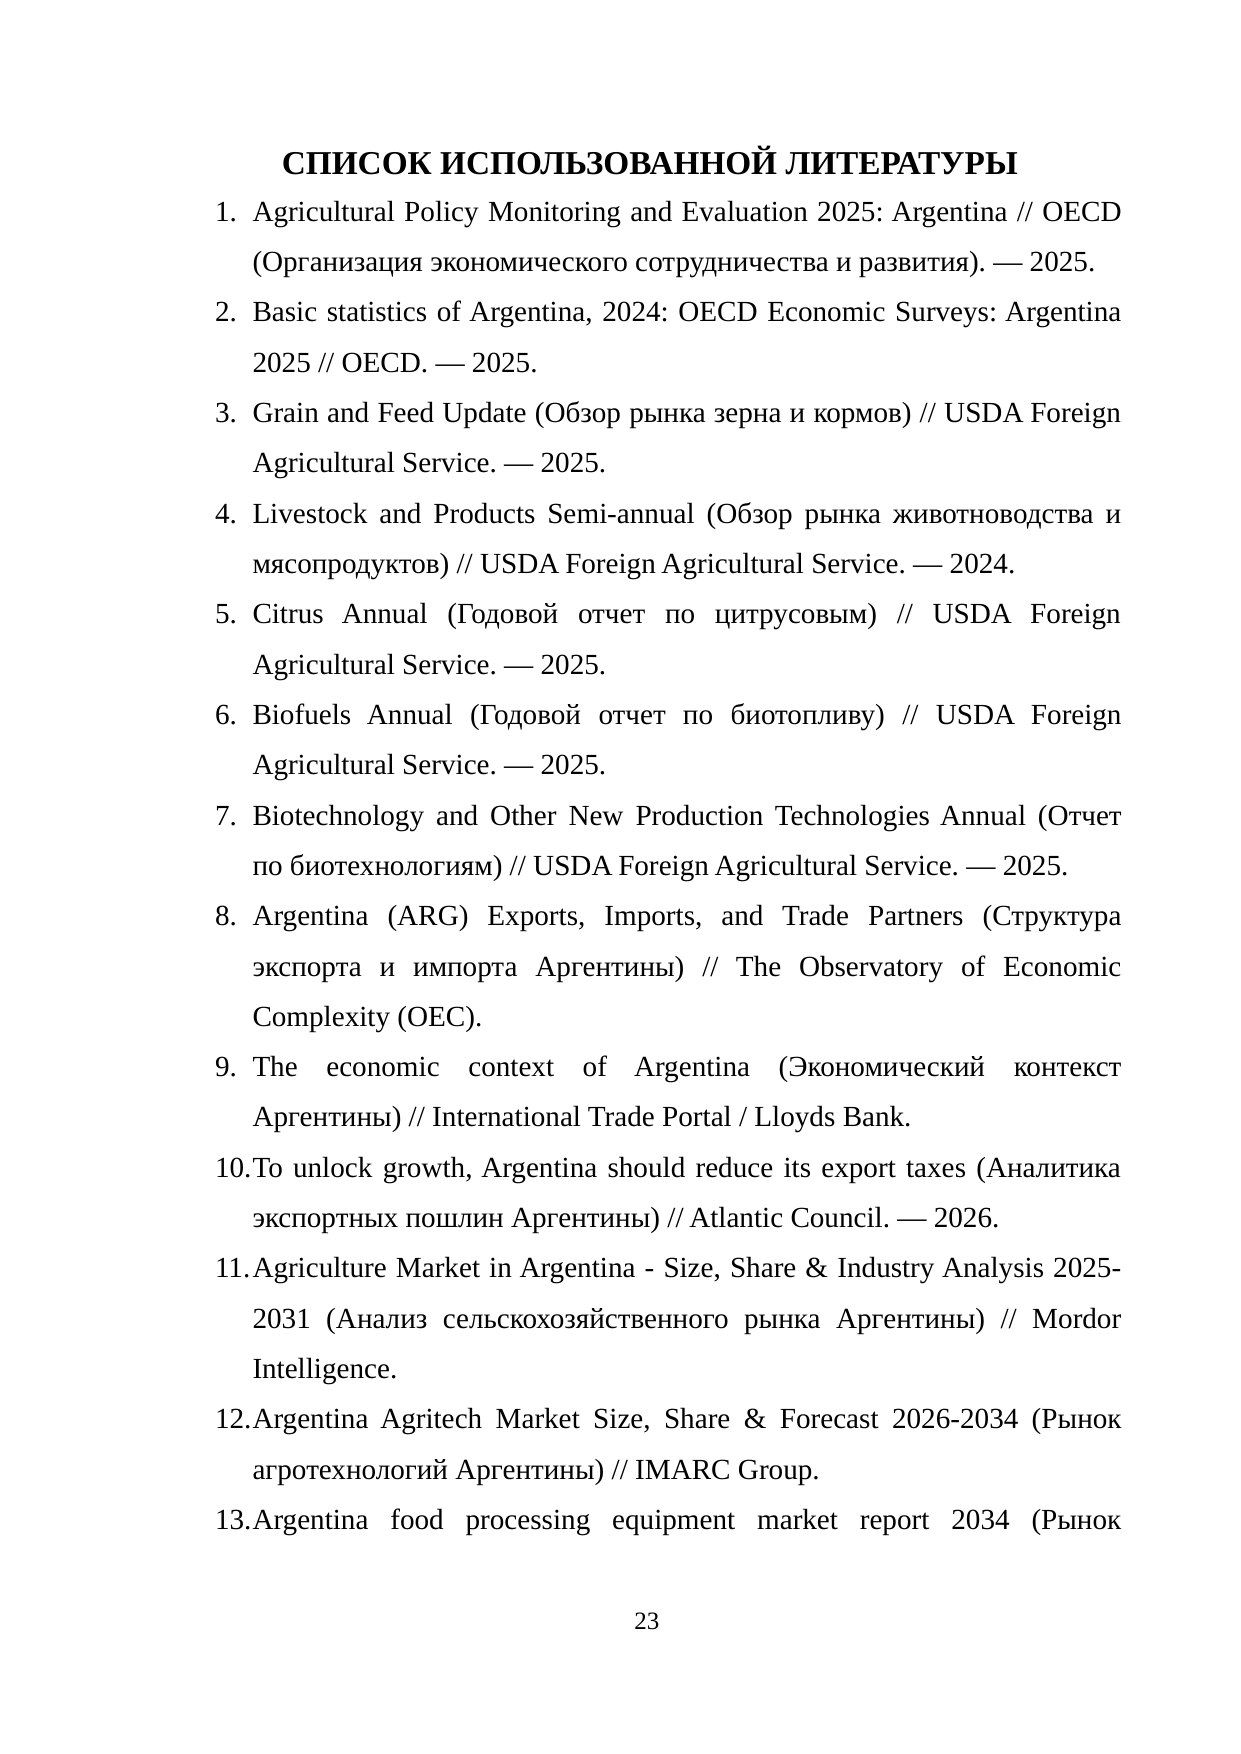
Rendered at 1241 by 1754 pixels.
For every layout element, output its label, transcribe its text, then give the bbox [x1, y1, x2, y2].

list Grain and Feed Update (Обзор рынка зерна и кормов) // USDA Foreign Agricultural Service. — 2025. [215, 395, 1122, 479]
list Citrus Annual (Годовой отчет по цитрусовым) // USDA Foreign Agricultural Service. — 2025. [215, 596, 1122, 680]
list Argentina Agritech Market Size, Share & Forecast 2026-2034 (Рынок агротехнологий Аргентины) // IMARC Group. [215, 1401, 1122, 1485]
list The economic context of Argentina (Экономический контекст Аргентины) // International Trade Portal / Lloyds Bank. [215, 1049, 1122, 1133]
list Agriculture Market in Argentina - Size, Share & Industry Analysis 2025-2031 (Анализ сельскохозяйственного рынка Аргентины) // Mordor Intelligence. [215, 1251, 1122, 1385]
list To unlock growth, Argentina should reduce its export taxes (Аналитика экспортных пошлин Аргентины) // Atlantic Council. — 2026. [215, 1150, 1122, 1234]
list Biofuels Annual (Годовой отчет по биотопливу) // USDA Foreign Agricultural Service. — 2025. [215, 697, 1122, 781]
list Livestock and Products Semi-annual (Обзор рынка животноводства и мясопродуктов) // USDA Foreign Agricultural Service. — 2024. [215, 496, 1122, 580]
subtitle СПИСОК ИСПОЛЬЗОВАННОЙ ЛИТЕРАТУРЫ [177, 143, 1122, 181]
list Agricultural Policy Monitoring and Evaluation 2025: Argentina // OECD (Организация экономического сотрудничества и развития). — 2025. [215, 194, 1122, 278]
list Argentina (ARG) Exports, Imports, and Trade Partners (Структура экспорта и импорта Аргентины) // The Observatory of Economic Complexity (OEC). [215, 898, 1122, 1032]
list Basic statistics of Argentina, 2024: OECD Economic Surveys: Argentina 2025 // OECD. — 2025. [215, 294, 1122, 378]
list Biotechnology and Other New Production Technologies Annual (Отчет по биотехнологиям) // USDA Foreign Agricultural Service. — 2025. [215, 798, 1122, 882]
list Argentina food processing equipment market report 2034 (Рынок [215, 1502, 1122, 1536]
